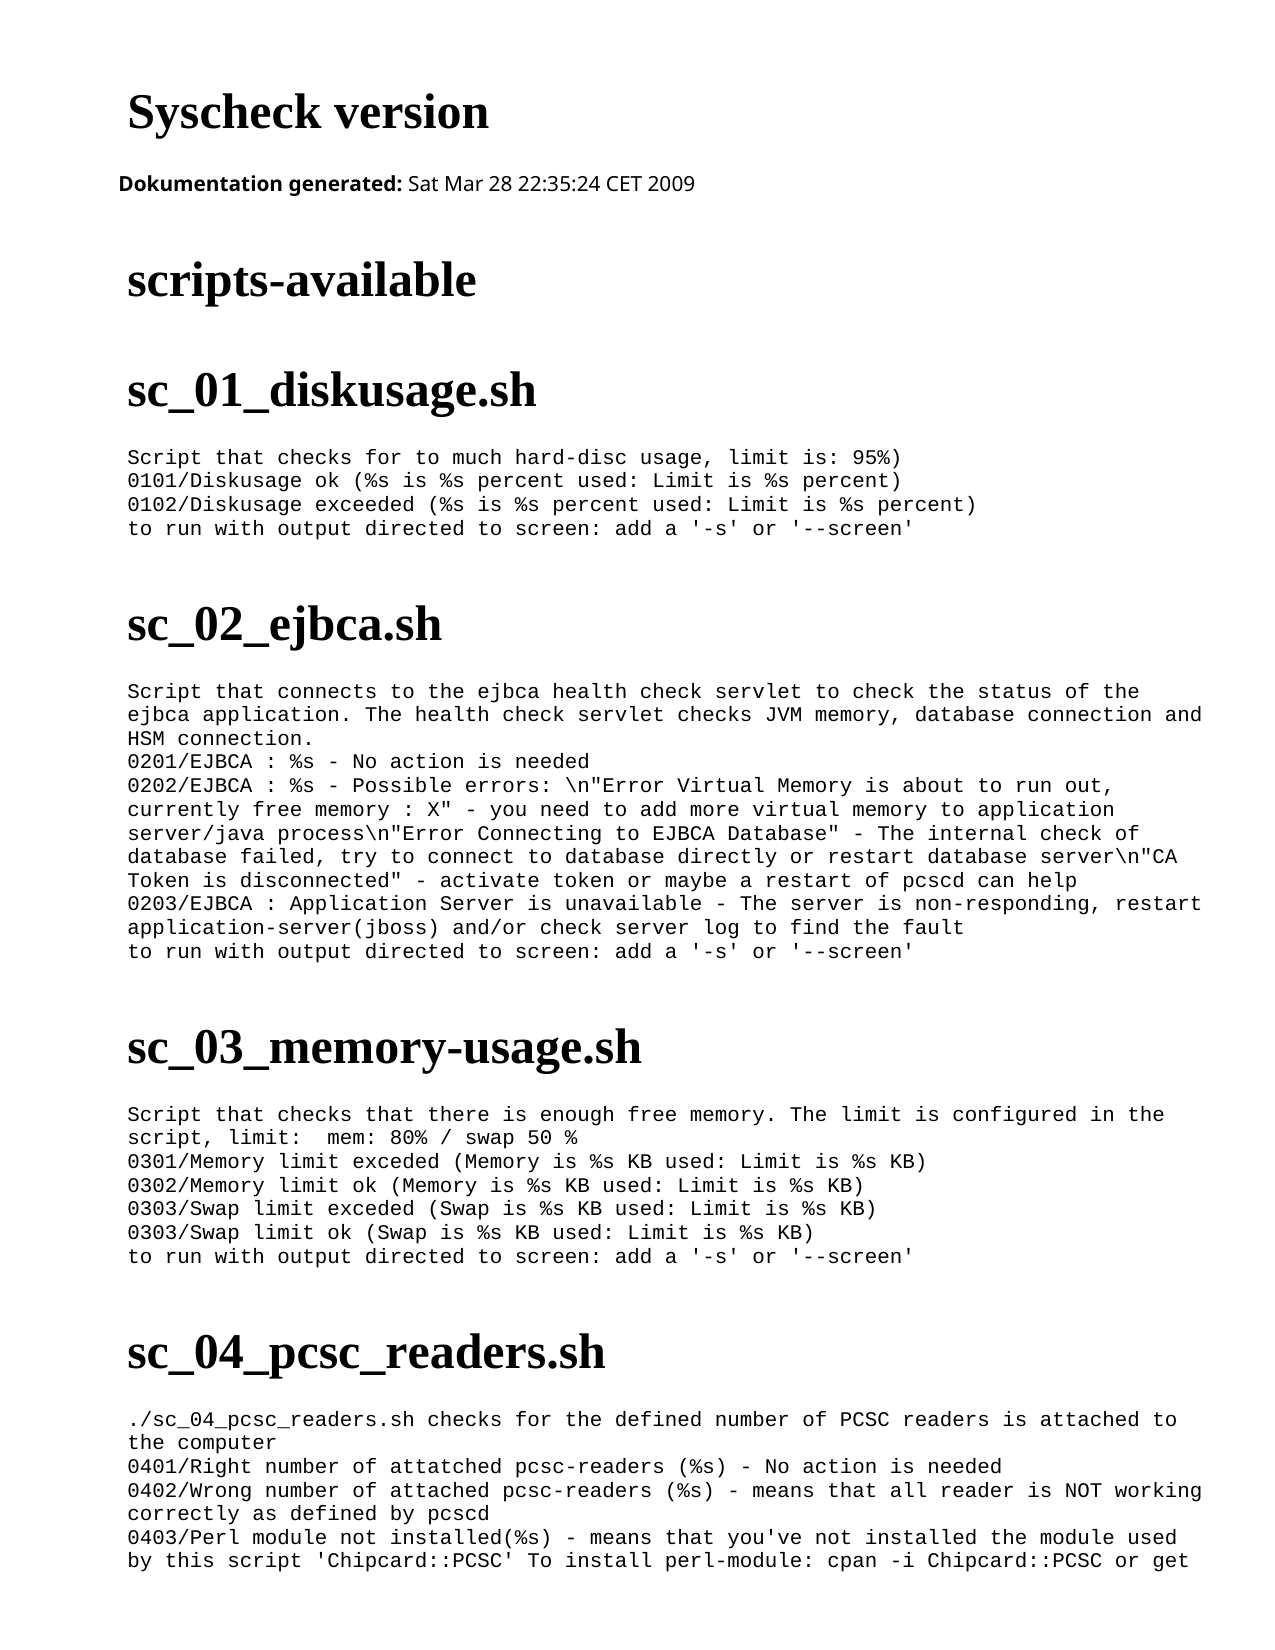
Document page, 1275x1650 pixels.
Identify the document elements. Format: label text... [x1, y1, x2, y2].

text 0401/Right number of attatched pcsc-readers (%s) - No action is needed [127, 1456, 1207, 1479]
subtitle sc_02_ejbca.sh [127, 596, 1207, 651]
text 0101/Diskusage ok (%s is %s percent used: Limit is %s percent) [127, 470, 1207, 494]
text 0403/Perl module not installed(%s) - means that you've not installed the module used by this script 'Chipcard::PCSC' To install perl-module: cpan -i Chipcard::PCSC or get [127, 1527, 1207, 1574]
text Script that checks for to much hard-disc usage, limit is: 95%) [127, 447, 1207, 470]
subtitle sc_01_diskusage.sh [127, 362, 1207, 417]
subtitle sc_03_memory-usage.sh [127, 1019, 1207, 1074]
text 0303/Swap limit ok (Swap is %s KB used: Limit is %s KB) [127, 1222, 1207, 1246]
text 0201/EJBCA : %s - No action is needed [127, 752, 1207, 775]
subtitle scripts-available [127, 252, 1207, 307]
text Script that connects to the ejbca health check servlet to check the status of the ejbca application. The health check servlet checks JVM memory, database connection and HSM connection. [127, 681, 1207, 752]
text 0203/EJBCA : Application Server is unavailable - The server is non-responding, restart application-server(jboss) and/or check server log to find the fault [127, 893, 1207, 941]
text 0102/Diskusage exceeded (%s is %s percent used: Limit is %s percent) [127, 494, 1207, 518]
text 0402/Wrong number of attached pcsc-readers (%s) - means that all reader is NOT working correctly as defined by pcscd [127, 1479, 1207, 1527]
text to run with output directed to screen: add a '-s' or '--screen' [127, 941, 1207, 964]
subtitle sc_04_pcsc_readers.sh [127, 1324, 1207, 1379]
text ./sc_04_pcsc_readers.sh checks for the defined number of PCSC readers is attached to the computer [127, 1409, 1207, 1456]
text 0302/Memory limit ok (Memory is %s KB used: Limit is %s KB) [127, 1175, 1207, 1198]
text 0303/Swap limit exceded (Swap is %s KB used: Limit is %s KB) [127, 1198, 1207, 1222]
subtitle Syscheck version [127, 84, 1207, 139]
text Dokumentation generated: Sat Mar 28 22:35:24 CET 2009 [118, 169, 1216, 197]
text 0301/Memory limit exceded (Memory is %s KB used: Limit is %s KB) [127, 1151, 1207, 1175]
text Script that checks that there is enough free memory. The limit is configured in the script, limit: mem: 80% / swap 50 % [127, 1104, 1207, 1151]
text to run with output directed to screen: add a '-s' or '--screen' [127, 1246, 1207, 1269]
text 0202/EJBCA : %s - Possible errors: \n"Error Virtual Memory is about to run out, currently free memory : X" - you need to add more virtual memory to application server/java process\n"Error Connecting to EJBCA Database" - The internal check of database failed, try to connect to database directly or restart database server\n"CA Token is disconnected" - activate token or maybe a restart of pcscd can help [127, 775, 1207, 893]
text to run with output directed to screen: add a '-s' or '--screen' [127, 518, 1207, 541]
